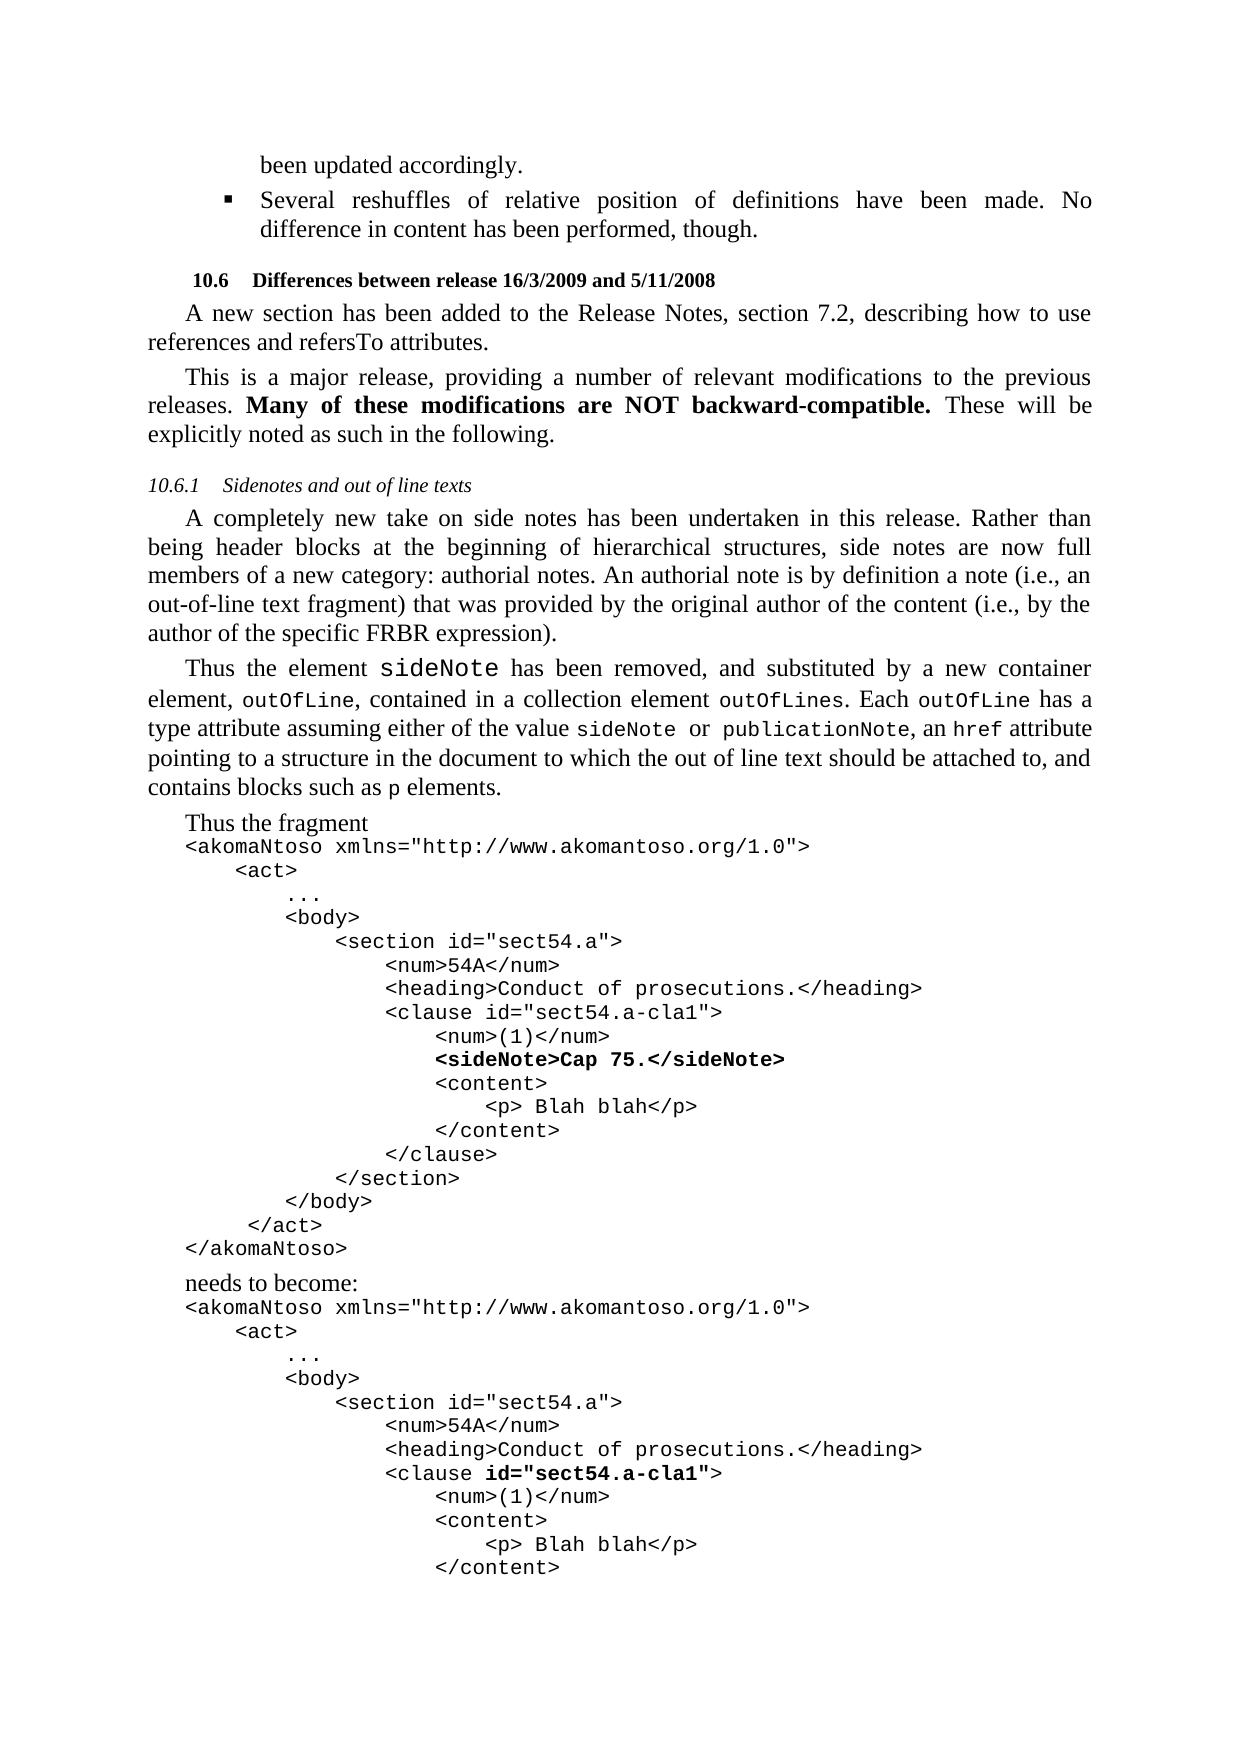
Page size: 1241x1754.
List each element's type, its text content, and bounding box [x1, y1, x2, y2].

subtitle Differences between release 16/3/2009 and 5/11/2008 [192, 267, 1092, 292]
text </content> [148, 1557, 1092, 1581]
text <body> [148, 1368, 1092, 1392]
text <akomaNtoso xmlns="http://www.akomantoso.org/1.0"> [148, 1297, 1092, 1321]
text </act> [148, 1215, 1092, 1238]
text ... [148, 1344, 1092, 1368]
text <section id="sect54.a"> [148, 931, 1092, 955]
text <akomaNtoso xmlns="http://www.akomantoso.org/1.0"> [148, 836, 1092, 860]
text needs to become: [148, 1268, 1092, 1297]
text <section id="sect54.a"> [148, 1392, 1092, 1415]
list been updated accordingly. [222, 150, 1092, 179]
text <clause id="sect54.a-cla1"> [148, 1463, 1092, 1486]
list Several reshuffles of relative position of definitions have been made. No difference in content has been performed, though. [222, 185, 1092, 242]
text <clause id="sect54.a-cla1"> [148, 1002, 1092, 1026]
text Thus the element sideNote has been removed, and substituted by a new container element, outOfLine, contained in a collection element outOfLines. Each outOfLine has a type attribute assuming either of the value sideNote or publicationNote, an href attribute pointing to a structure in the document to which the out of line text should be attached to, and contains blocks such as p elements. [148, 653, 1092, 801]
text <heading>Conduct of prosecutions.</heading> [148, 1439, 1092, 1463]
text <content> [148, 1073, 1092, 1097]
text <num>54A</num> [148, 1415, 1092, 1439]
text </clause> [148, 1144, 1092, 1167]
text A completely new take on side notes has been undertaken in this release. Rather than being header blocks at the beginning of hierarchical structures, side notes are now full members of a new category: authorial notes. An authorial note is by definition a note (i.e., an out-of-line text fragment) that was provided by the original author of the content (i.e., by the author of the specific FRBR expression). [148, 503, 1092, 647]
text A new section has been added to the Release Notes, section 7.2, describing how to use references and refersTo attributes. [148, 298, 1092, 355]
text This is a major release, providing a number of relevant modifications to the previous releases. Many of these modifications are NOT backward-compatible. These will be explicitly noted as such in the following. [148, 362, 1092, 448]
text <num>(1)</num> [148, 1026, 1092, 1049]
text <heading>Conduct of prosecutions.</heading> [148, 978, 1092, 1002]
text </content> [148, 1120, 1092, 1144]
text <num>(1)</num> [148, 1486, 1092, 1510]
text ... [148, 884, 1092, 907]
text </body> [148, 1191, 1092, 1215]
subtitle Sidenotes and out of line texts [148, 473, 1092, 497]
text <num>54A</num> [148, 955, 1092, 978]
text Thus the fragment [148, 808, 1092, 836]
text <p> Blah blah</p> [148, 1533, 1092, 1557]
text <p> Blah blah</p> [148, 1097, 1092, 1120]
text </akomaNtoso> [148, 1238, 1092, 1262]
text </section> [148, 1167, 1092, 1191]
text <sideNote>Cap 75.</sideNote> [148, 1049, 1092, 1073]
text <act> [148, 860, 1092, 884]
text <act> [148, 1321, 1092, 1344]
text <content> [148, 1510, 1092, 1533]
text <body> [148, 907, 1092, 931]
